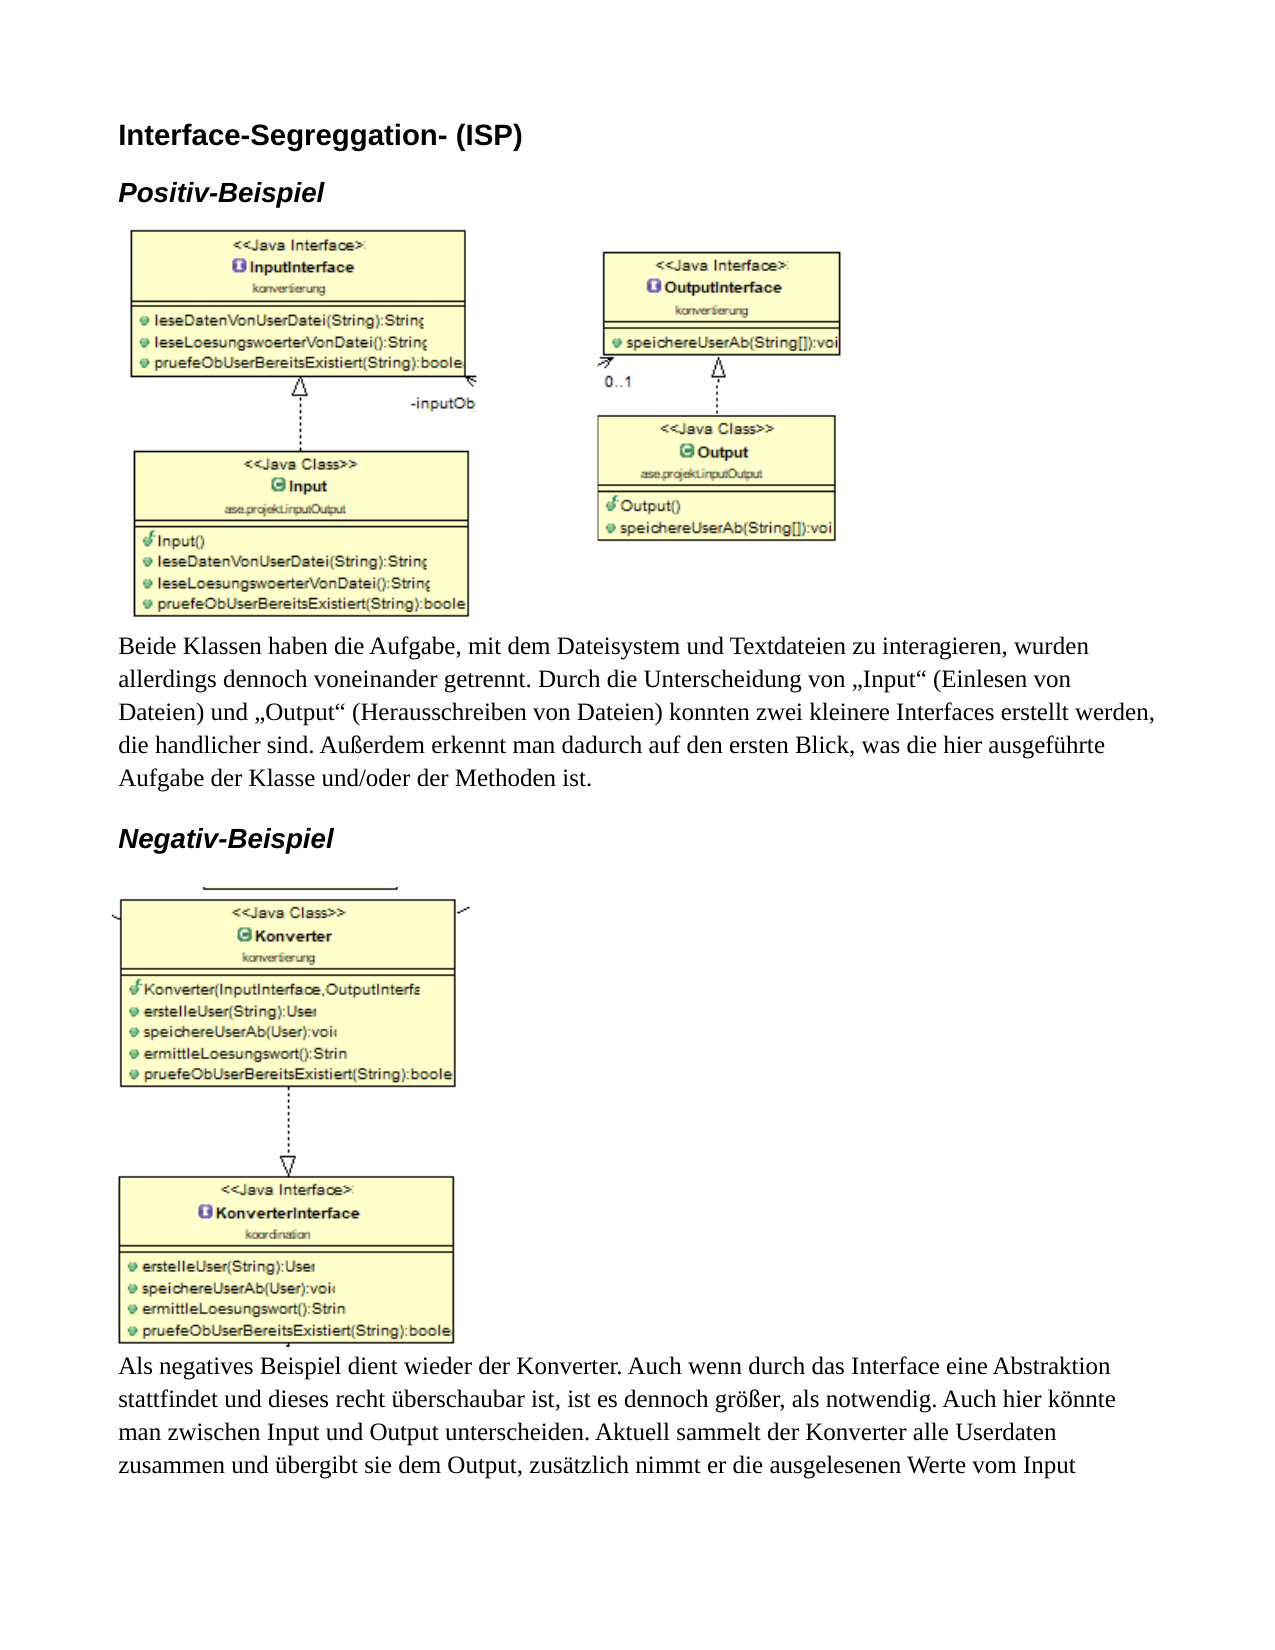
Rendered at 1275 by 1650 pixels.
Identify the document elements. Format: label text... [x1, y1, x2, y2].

picture [111, 887, 470, 1347]
picture [123, 221, 477, 631]
subtitle Negativ-Beispiel [118, 823, 1157, 855]
text Beide Klassen haben die Aufgabe, mit dem Dateisystem und Textdateien zu interagieren, wurden allerdings dennoch voneinander getrennt. Durch die Unterscheidung von „Input“ (Einlesen von Dateien) und „Output“ (Herausschreiben von Dateien) konnten zwei kleinere Interfaces erstellt werden, die handlicher sind. Außerdem erkennt man dadurch auf den ersten Blick, was die hier ausgeführte Aufgabe der Klasse und/oder der Methoden ist. [118, 221, 1157, 792]
text Als negatives Beispiel dient wieder der Konverter. Auch wenn durch das Interface eine Abstraktion stattfindet und dieses recht überschaubar ist, ist es dennoch größer, als notwendig. Auch hier könnte man zwischen Input und Output unterscheiden. Aktuell sammelt der Konverter alle Userdaten zusammen und übergibt sie dem Output, zusätzlich nimmt er die ausgelesenen Werte vom Input [118, 867, 1157, 1479]
subtitle Positiv-Beispiel [118, 177, 1157, 209]
picture [597, 238, 847, 549]
subtitle Interface-Segreggation- (ISP) [118, 118, 1157, 152]
